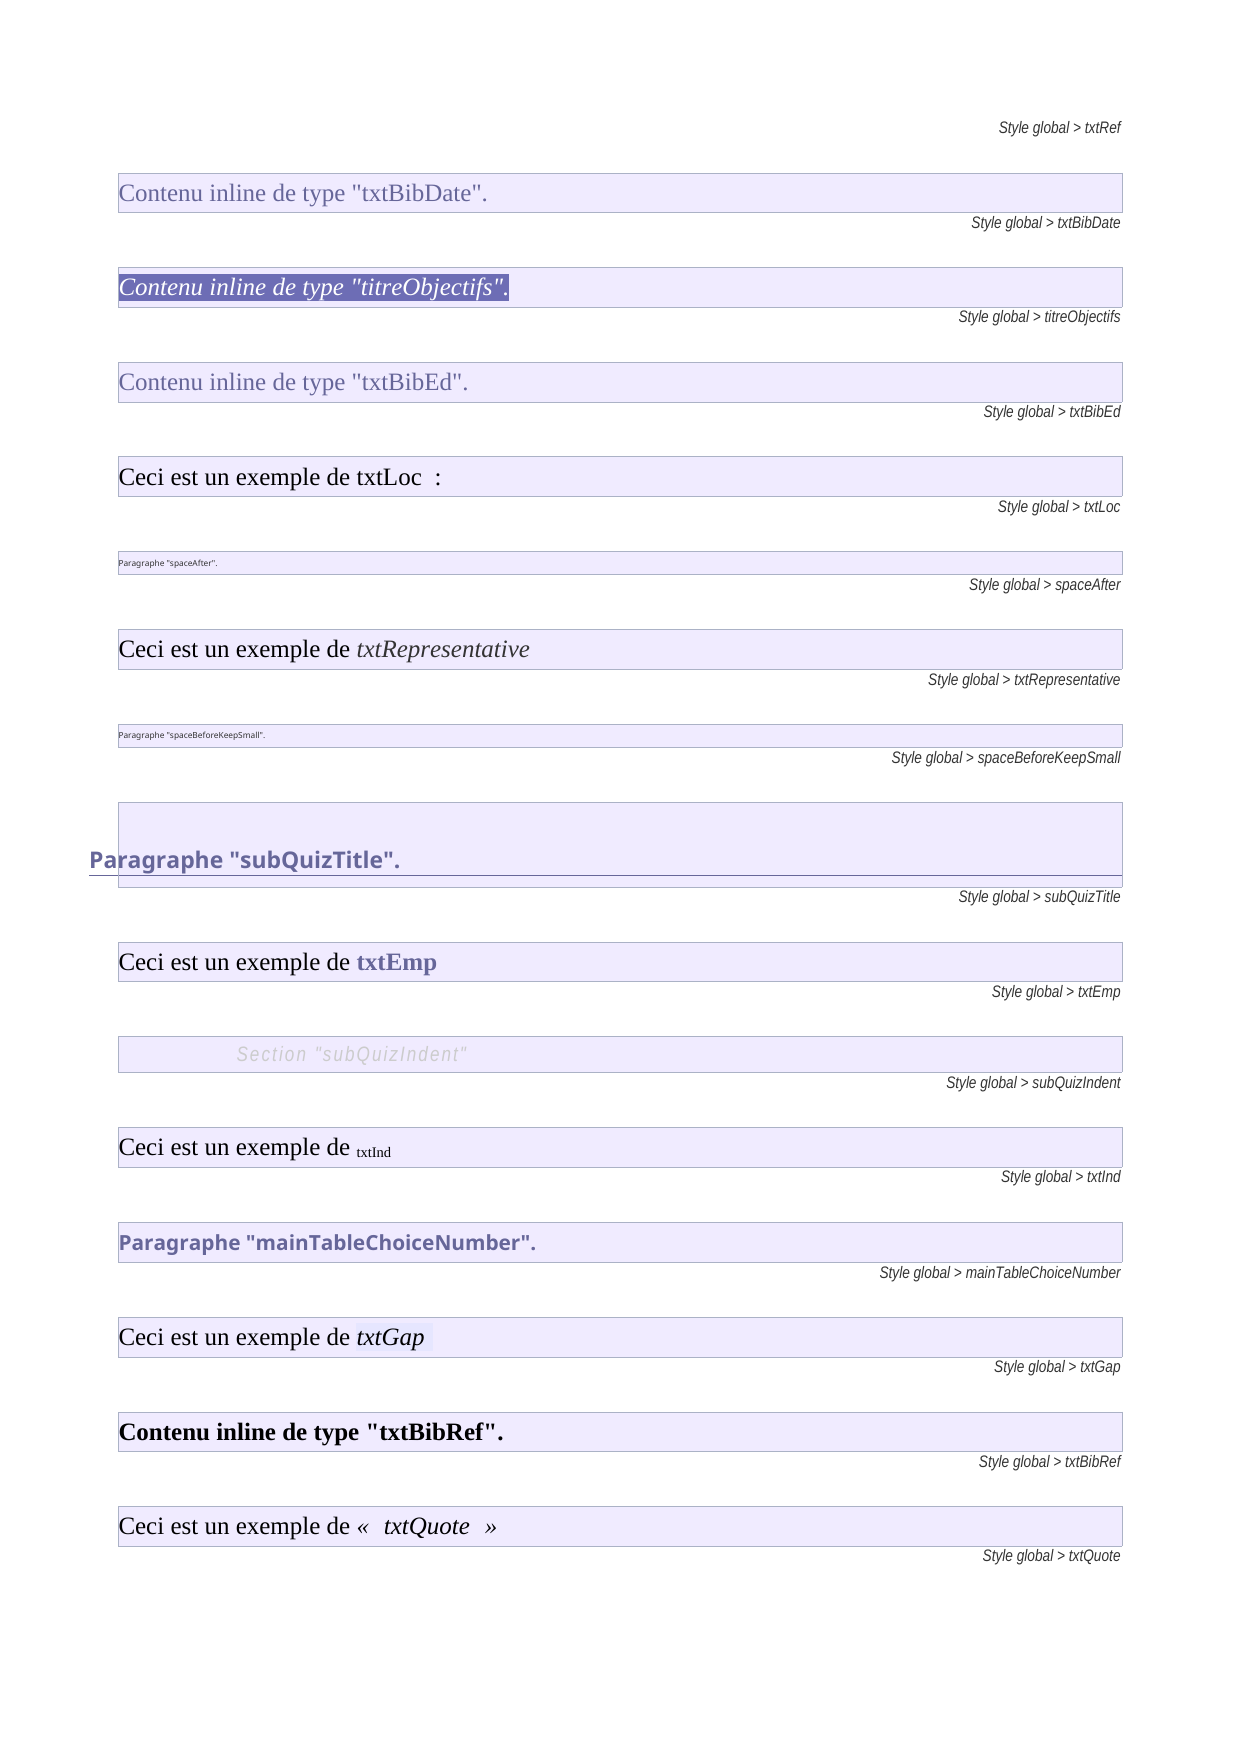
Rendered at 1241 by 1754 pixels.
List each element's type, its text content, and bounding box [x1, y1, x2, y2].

title Style global > txtQuote [118, 1547, 1122, 1565]
title Style global > txtBibEd [118, 403, 1122, 421]
title Style global > txtBibRef [118, 1452, 1122, 1471]
table_header Paragraphe "subQuizTitle". [119, 876, 1122, 887]
title Style global > txtBibDate [118, 213, 1122, 232]
table_header Ceci est un exemple de « txtQuote » [119, 1507, 1122, 1546]
table_header Ceci est un exemple de txtRepresentative [119, 630, 1122, 669]
table_header Ceci est un exemple de txtInd [119, 1128, 1122, 1167]
table_header Paragraphe "spaceAfter". [119, 552, 1122, 574]
title Style global > txtRepresentative [118, 670, 1122, 688]
table_header Section "subQuizIndent" [119, 1037, 1122, 1072]
title Style global > subQuizIndent [118, 1073, 1122, 1092]
table_header Ceci est un exemple de txtEmp [119, 943, 1122, 981]
title Style global > txtLoc [118, 497, 1122, 516]
title Style global > txtRef [118, 118, 1122, 137]
title Style global > txtInd [118, 1168, 1122, 1186]
title Style global > mainTableChoiceNumber [118, 1263, 1122, 1282]
title Style global > txtGap [118, 1358, 1122, 1376]
table_header Ceci est un exemple de txtGap [119, 1318, 1122, 1357]
table_header Ceci est un exemple de txtLoc : [119, 457, 1122, 496]
table_header Contenu inline de type "titreObjectifs". [119, 268, 1122, 307]
title Style global > txtEmp [118, 982, 1122, 1001]
title Style global > subQuizTitle [118, 888, 1122, 906]
title Style global > titreObjectifs [118, 308, 1122, 326]
table_header Contenu inline de type "txtBibRef". [119, 1413, 1122, 1451]
title Style global > spaceAfter [118, 575, 1122, 594]
table_header Contenu inline de type "txtBibEd". [119, 363, 1122, 402]
table_header Paragraphe "subQuizTitle". [119, 803, 1122, 875]
table_header Paragraphe "mainTableChoiceNumber". [119, 1223, 1122, 1262]
title Style global > spaceBeforeKeepSmall [118, 748, 1122, 767]
table_header Paragraphe "spaceBeforeKeepSmall". [119, 725, 1122, 747]
table_header Contenu inline de type "txtBibDate". [119, 174, 1122, 212]
